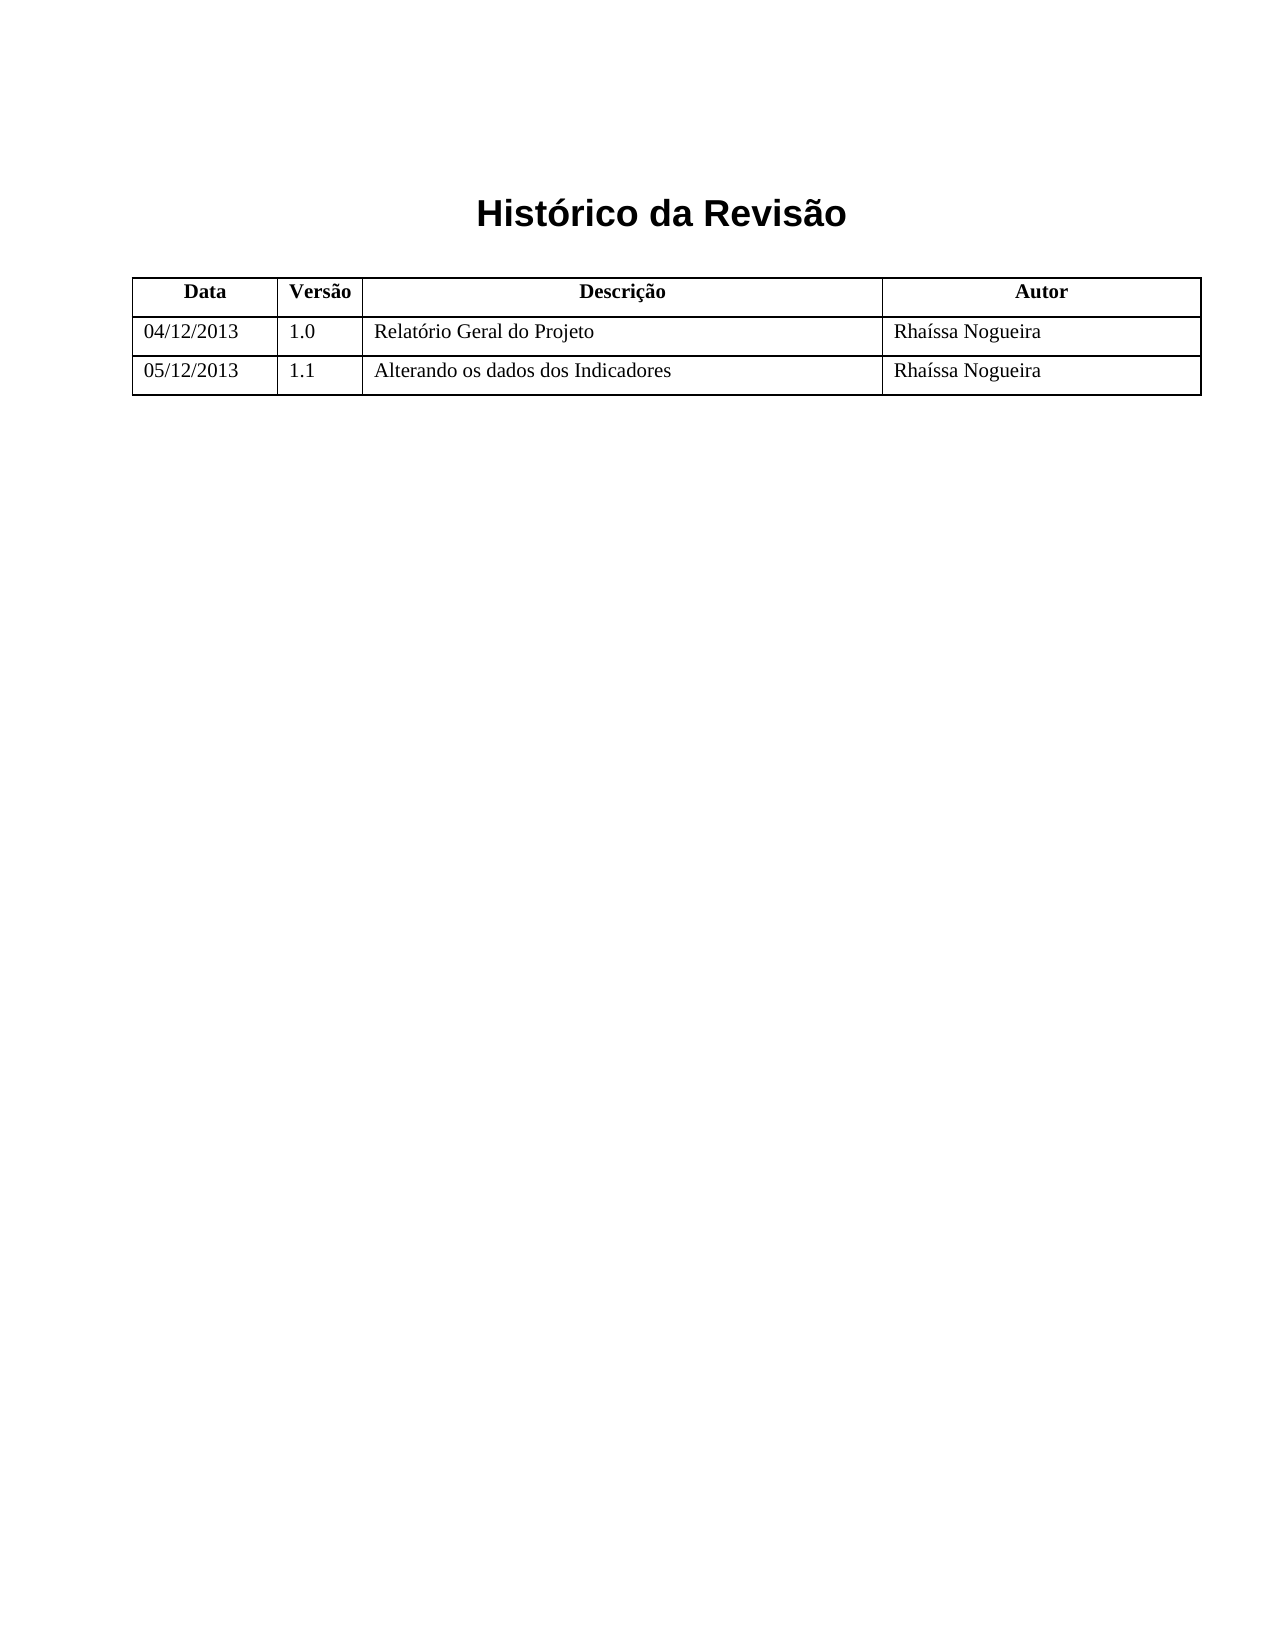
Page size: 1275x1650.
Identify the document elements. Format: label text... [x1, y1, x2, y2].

table_cell 04/12/2013 [133, 318, 277, 355]
table_header Autor [883, 279, 1200, 316]
table_cell Alterando os dados dos Indicadores [363, 357, 882, 394]
table_header Descrição [363, 279, 882, 316]
table_cell 1.0 [278, 318, 362, 355]
table_cell Relatório Geral do Projeto [363, 318, 882, 355]
table_cell Rhaíssa Nogueira [883, 357, 1200, 394]
table_cell 1.1 [278, 357, 362, 394]
table_cell 05/12/2013 [133, 357, 277, 394]
table_header Versão [278, 279, 362, 316]
text Histórico da Revisão [177, 191, 1146, 234]
table_header Data [133, 279, 277, 316]
table_cell Rhaíssa Nogueira [883, 318, 1200, 355]
